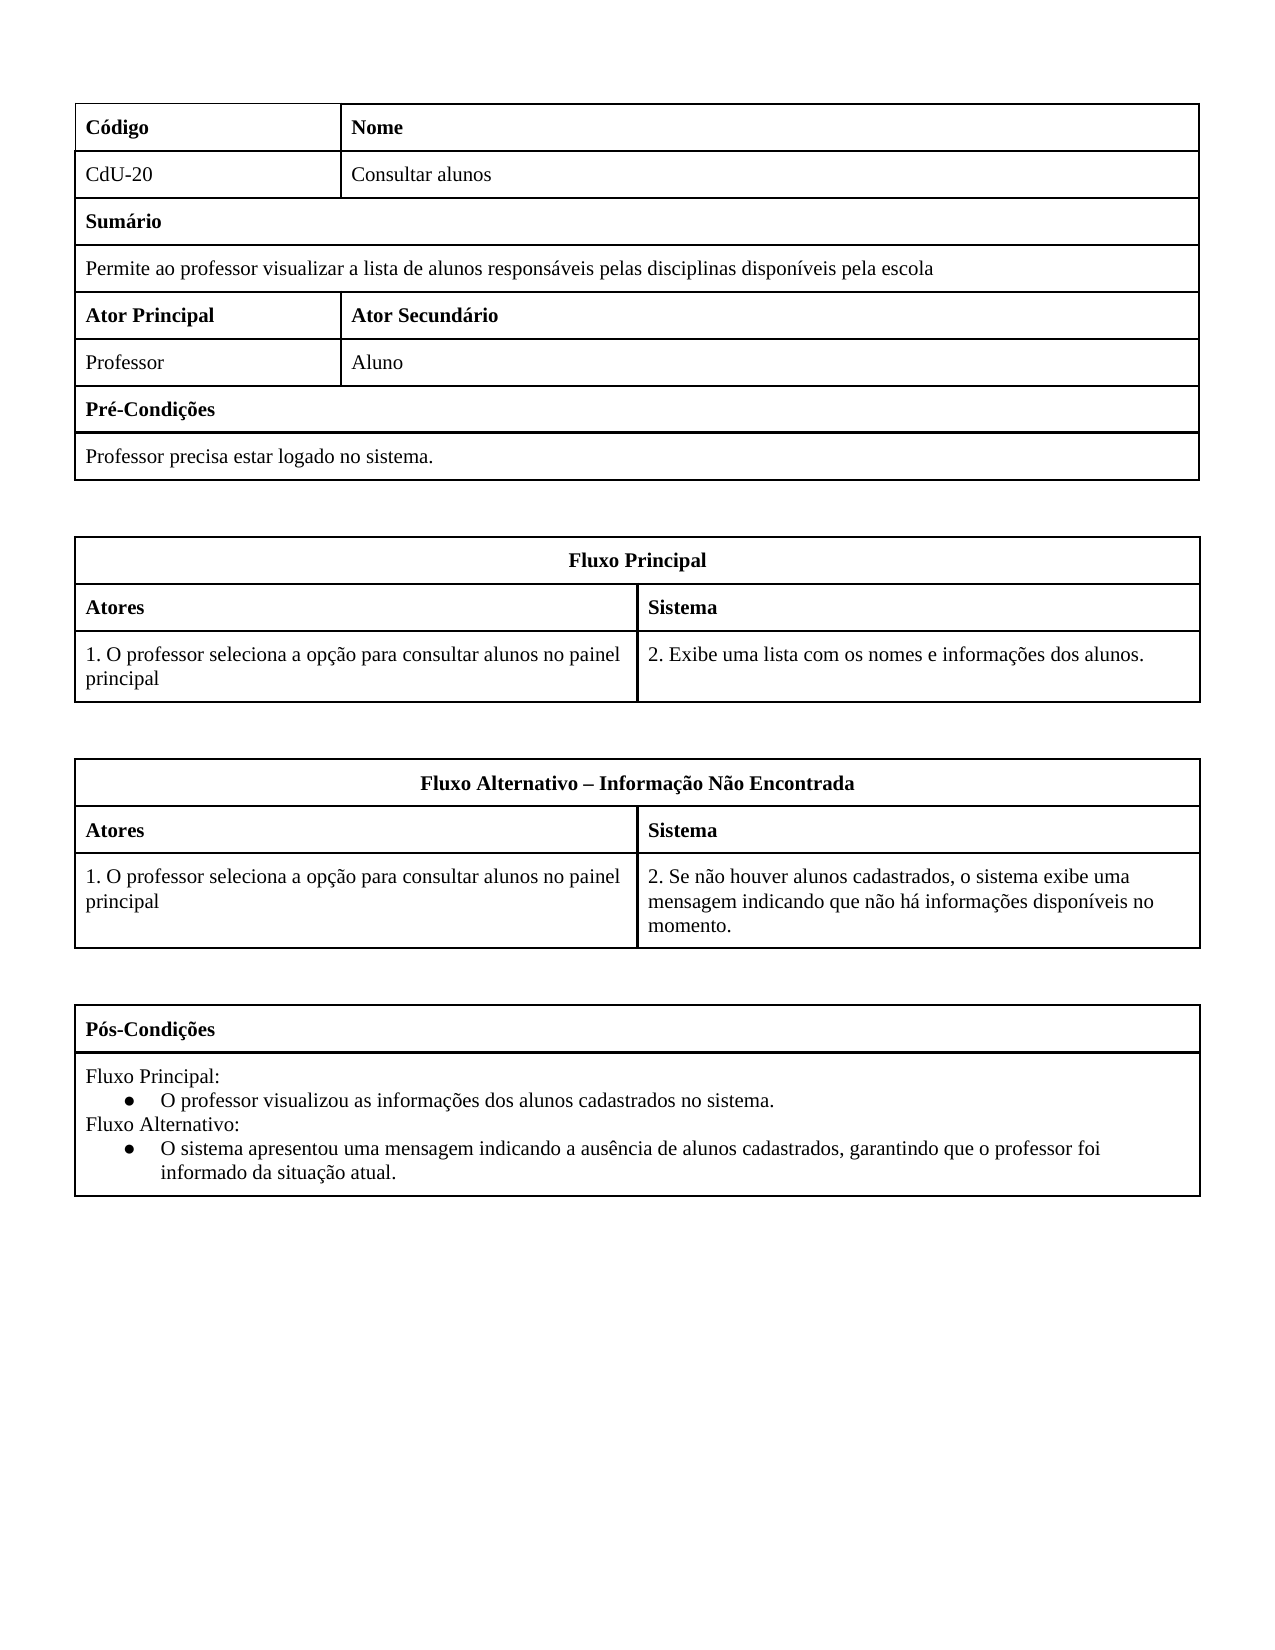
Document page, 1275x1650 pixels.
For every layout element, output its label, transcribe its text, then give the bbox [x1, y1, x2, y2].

table_cell Ator Principal [76, 293, 340, 337]
table_header Código [76, 104, 340, 149]
table_cell Pré-Condições [76, 387, 1198, 431]
table_cell Atores [76, 585, 636, 630]
table_cell 1. O professor seleciona a opção para consultar alunos no painel principal [76, 854, 636, 947]
table_cell 1. O professor seleciona a opção para consultar alunos no painel principal [76, 632, 636, 701]
table_cell Professor precisa estar logado no sistema. [76, 434, 1198, 478]
table_cell Professor [76, 340, 340, 384]
table_cell Sumário [76, 199, 1198, 243]
table_header Fluxo Principal [76, 538, 1199, 583]
table_cell Atores [76, 807, 636, 852]
table_cell Sistema [639, 585, 1199, 630]
table_cell 2. Exibe uma lista com os nomes e informações dos alunos. [639, 632, 1199, 701]
table_cell Ator Secundário [342, 293, 1198, 337]
table_header Fluxo Alternativo – Informação Não Encontrada [76, 760, 1199, 805]
table_header Pós-Condições [76, 1006, 1199, 1051]
table_cell Aluno [342, 340, 1198, 384]
table_cell Sistema [639, 807, 1199, 852]
table_header Nome [342, 105, 1198, 149]
table_cell Fluxo Principal: O professor visualizou as informações dos alunos cadastrados no sistema. Fluxo Alternativo: O sistema apresentou uma mensagem indicando a ausência de alunos cadastrados, garantindo que o professor foi informado da situação atual. [76, 1054, 1199, 1194]
table_cell Consultar alunos [342, 152, 1198, 197]
table_cell 2. Se não houver alunos cadastrados, o sistema exibe uma mensagem indicando que não há informações disponíveis no momento. [639, 854, 1199, 947]
table_cell CdU-20 [76, 152, 340, 197]
table_cell Permite ao professor visualizar a lista de alunos responsáveis pelas disciplinas disponíveis pela escola [76, 246, 1198, 291]
